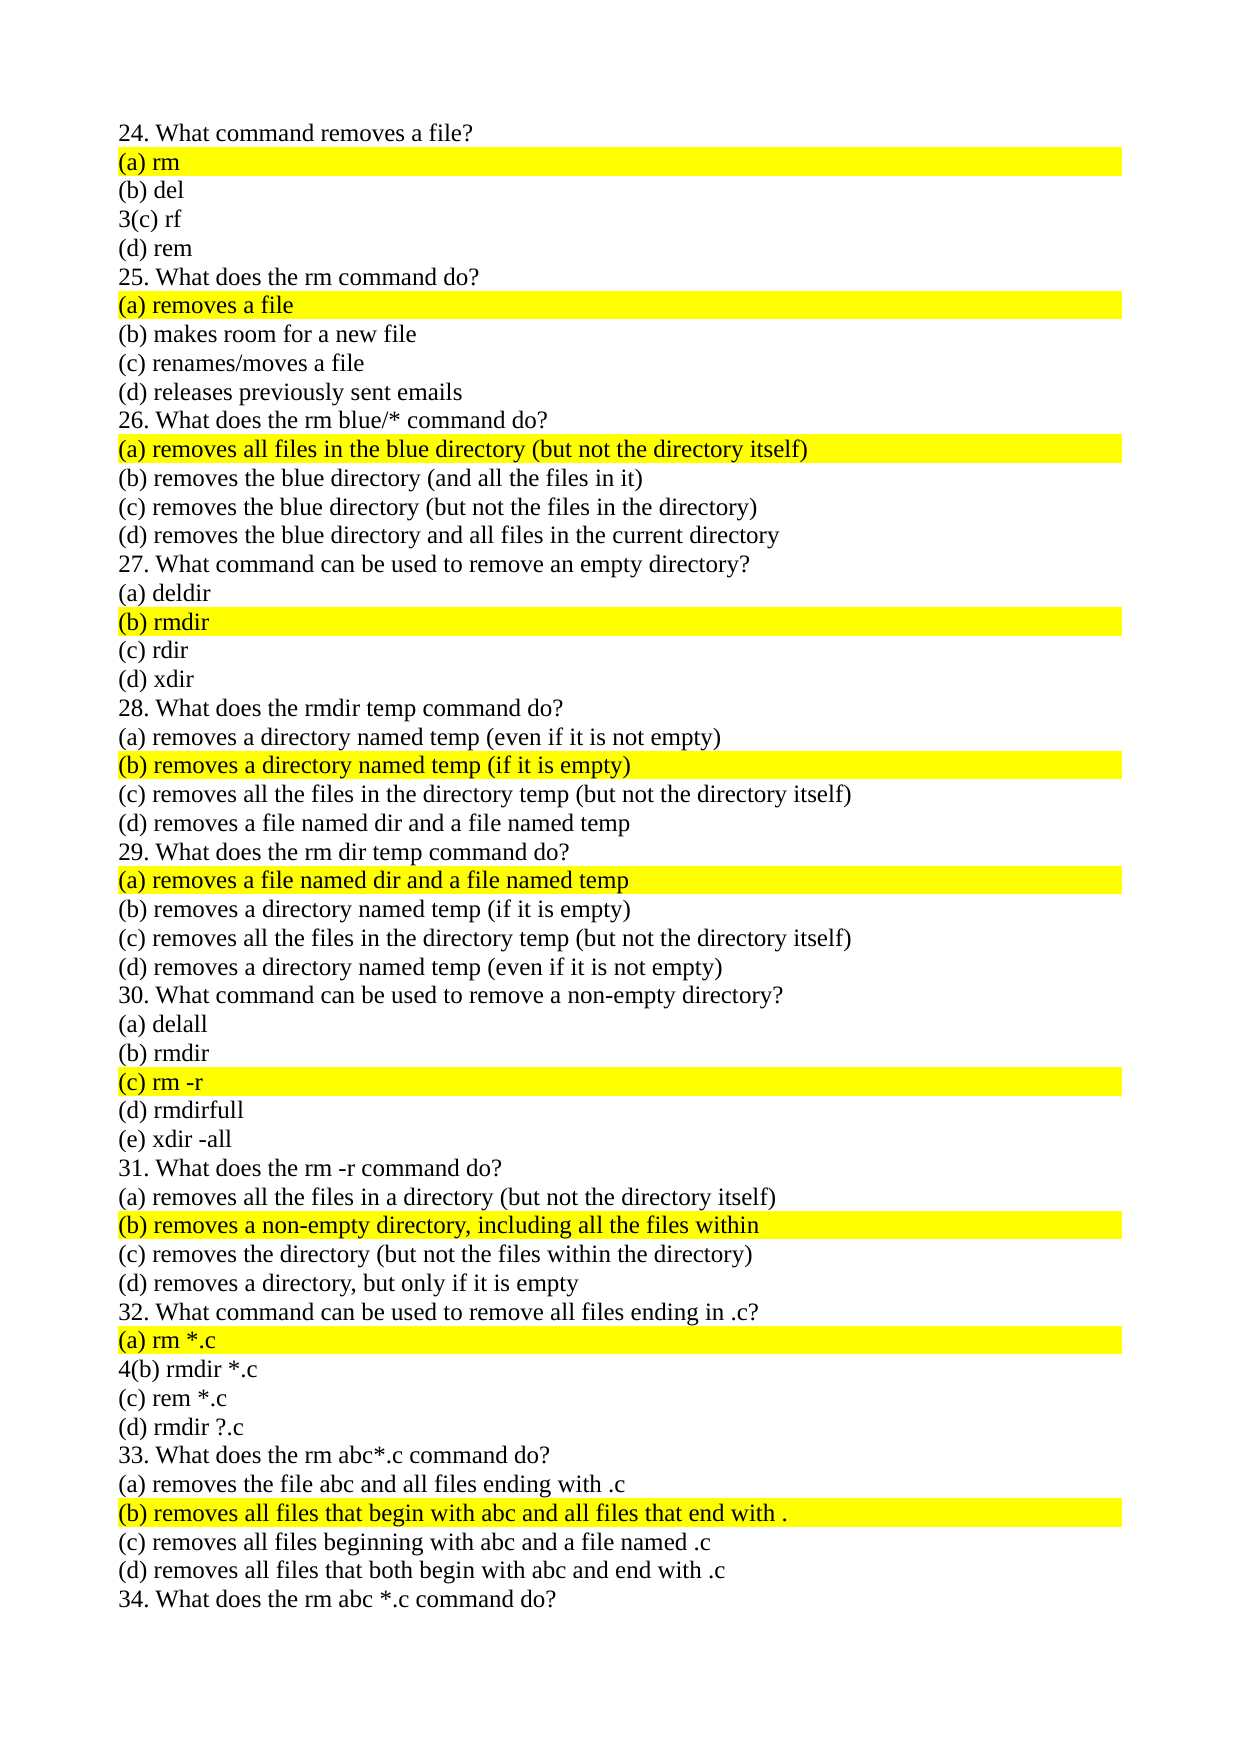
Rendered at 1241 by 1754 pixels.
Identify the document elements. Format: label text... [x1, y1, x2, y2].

text 34. What does the rm abc *.c command do? [118, 1584, 1122, 1613]
text (c) rdir [118, 636, 1122, 664]
text 3(c) rf [118, 204, 1122, 233]
text (b) rmdir [118, 607, 1122, 636]
text (a) removes all the files in a directory (but not the directory itself) [118, 1182, 1122, 1211]
text (d) removes a directory named temp (even if it is not empty) [118, 952, 1122, 981]
text 33. What does the rm abc*.c command do? [118, 1441, 1122, 1469]
text (b) removes all files that begin with abc and all files that end with . [118, 1498, 1122, 1527]
text (c) removes the directory (but not the files within the directory) [118, 1239, 1122, 1268]
text (b) removes the blue directory (and all the files in it) [118, 463, 1122, 492]
text (c) removes all files beginning with abc and a file named .c [118, 1527, 1122, 1556]
text (b) makes room for a new file [118, 319, 1122, 348]
text (d) rmdir ?.c [118, 1412, 1122, 1441]
text 4(b) rmdir *.c [118, 1354, 1122, 1383]
text (b) removes a directory named temp (if it is empty) [118, 894, 1122, 923]
text (a) deldir [118, 578, 1122, 607]
text (b) removes a non-empty directory, including all the files within [118, 1211, 1122, 1239]
text (c) rm -r [118, 1067, 1122, 1096]
text (a) removes a file [118, 291, 1122, 319]
text (a) rm [118, 147, 1122, 176]
text 29. What does the rm dir temp command do? [118, 837, 1122, 866]
text (d) removes all files that both begin with abc and end with .c [118, 1556, 1122, 1584]
text (d) removes the blue directory and all files in the current directory [118, 521, 1122, 549]
text 25. What does the rm command do? [118, 262, 1122, 291]
text (b) rmdir [118, 1038, 1122, 1067]
text (a) delall [118, 1009, 1122, 1038]
text (c) removes all the files in the directory temp (but not the directory itself) [118, 923, 1122, 952]
text 27. What command can be used to remove an empty directory? [118, 549, 1122, 578]
text (d) removes a directory, but only if it is empty [118, 1268, 1122, 1297]
text (a) removes a file named dir and a file named temp [118, 866, 1122, 894]
text (e) xdir -all [118, 1124, 1122, 1153]
text 28. What does the rmdir temp command do? [118, 693, 1122, 722]
text (b) removes a directory named temp (if it is empty) [118, 751, 1122, 779]
text (a) removes the file abc and all files ending with .c [118, 1469, 1122, 1498]
text 30. What command can be used to remove a non-empty directory? [118, 981, 1122, 1009]
text (d) removes a file named dir and a file named temp [118, 808, 1122, 837]
text 31. What does the rm -r command do? [118, 1153, 1122, 1182]
text (d) rem [118, 233, 1122, 262]
text (d) rmdirfull [118, 1096, 1122, 1124]
text (a) rm *.c [118, 1326, 1122, 1354]
text (c) renames/moves a file [118, 348, 1122, 377]
text 26. What does the rm blue/* command do? [118, 406, 1122, 434]
text (c) removes the blue directory (but not the files in the directory) [118, 492, 1122, 521]
text 24. What command removes a file? [118, 118, 1122, 147]
text (b) del [118, 176, 1122, 204]
text (d) releases previously sent emails [118, 377, 1122, 406]
text (d) xdir [118, 664, 1122, 693]
text (a) removes a directory named temp (even if it is not empty) [118, 722, 1122, 751]
text (c) rem *.c [118, 1383, 1122, 1412]
text 32. What command can be used to remove all files ending in .c? [118, 1297, 1122, 1326]
text (a) removes all files in the blue directory (but not the directory itself) [118, 434, 1122, 463]
text (c) removes all the files in the directory temp (but not the directory itself) [118, 779, 1122, 808]
